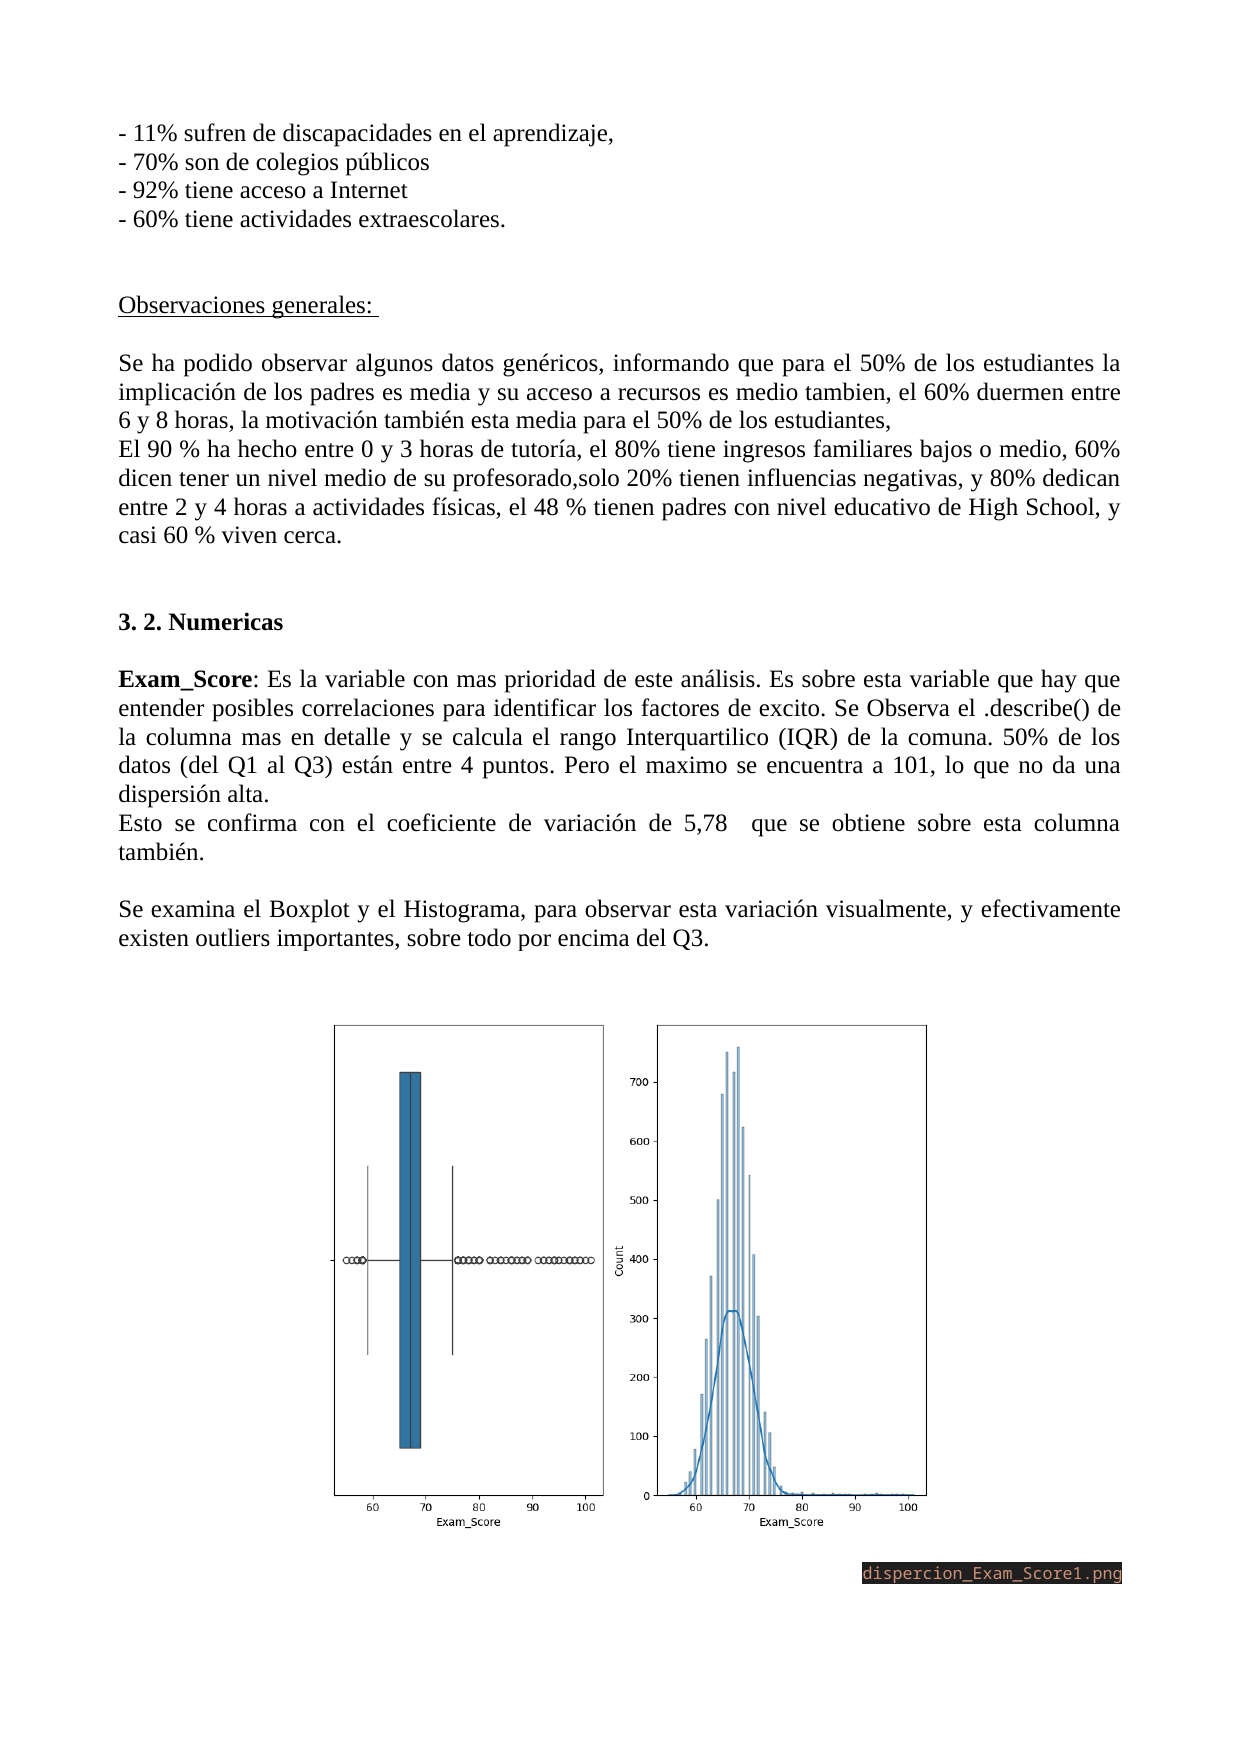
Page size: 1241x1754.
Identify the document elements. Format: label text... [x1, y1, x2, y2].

text 3. 2. Numericas [118, 607, 1122, 636]
text - 92% tiene acceso a Internet [118, 176, 1122, 204]
text Se ha podido observar algunos datos genéricos, informando que para el 50% de los estudiantes la implicación de los padres es media y su acceso a recursos es medio tambien, el 60% duermen entre 6 y 8 horas, la motivación también esta media para el 50% de los estudiantes, [118, 348, 1122, 434]
picture [238, 951, 1002, 1562]
text El 90 % ha hecho entre 0 y 3 horas de tutoría, el 80% tiene ingresos familiares bajos o medio, 60% dicen tener un nivel medio de su profesorado,solo 20% tienen influencias negativas, y 80% dedican entre 2 y 4 horas a actividades físicas, el 48 % tienen padres con nivel educativo de High School, y casi 60 % viven cerca. [118, 434, 1122, 549]
text - 70% son de colegios públicos [118, 147, 1122, 176]
text Se examina el Boxplot y el Histograma, para observar esta variación visualmente, y efectivamente existen outliers importantes, sobre todo por encima del Q3. [118, 894, 1122, 952]
text dispercion_Exam_Score1.png [118, 952, 1122, 1584]
text Esto se confirma con el coeficiente de variación de 5,78 que se obtiene sobre esta columna también. [118, 808, 1122, 866]
text Exam_Score: Es la variable con mas prioridad de este análisis. Es sobre esta variable que hay que entender posibles correlaciones para identificar los factores de excito. Se Observa el .describe() de la columna mas en detalle y se calcula el rango Interquartilico (IQR) de la comuna. 50% de los datos (del Q1 al Q3) están entre 4 puntos. Pero el maximo se encuentra a 101, lo que no da una dispersión alta. [118, 664, 1122, 808]
text - 60% tiene actividades extraescolares. [118, 204, 1122, 233]
text Observaciones generales: [118, 291, 1122, 319]
text - 11% sufren de discapacidades en el aprendizaje, [118, 118, 1122, 147]
